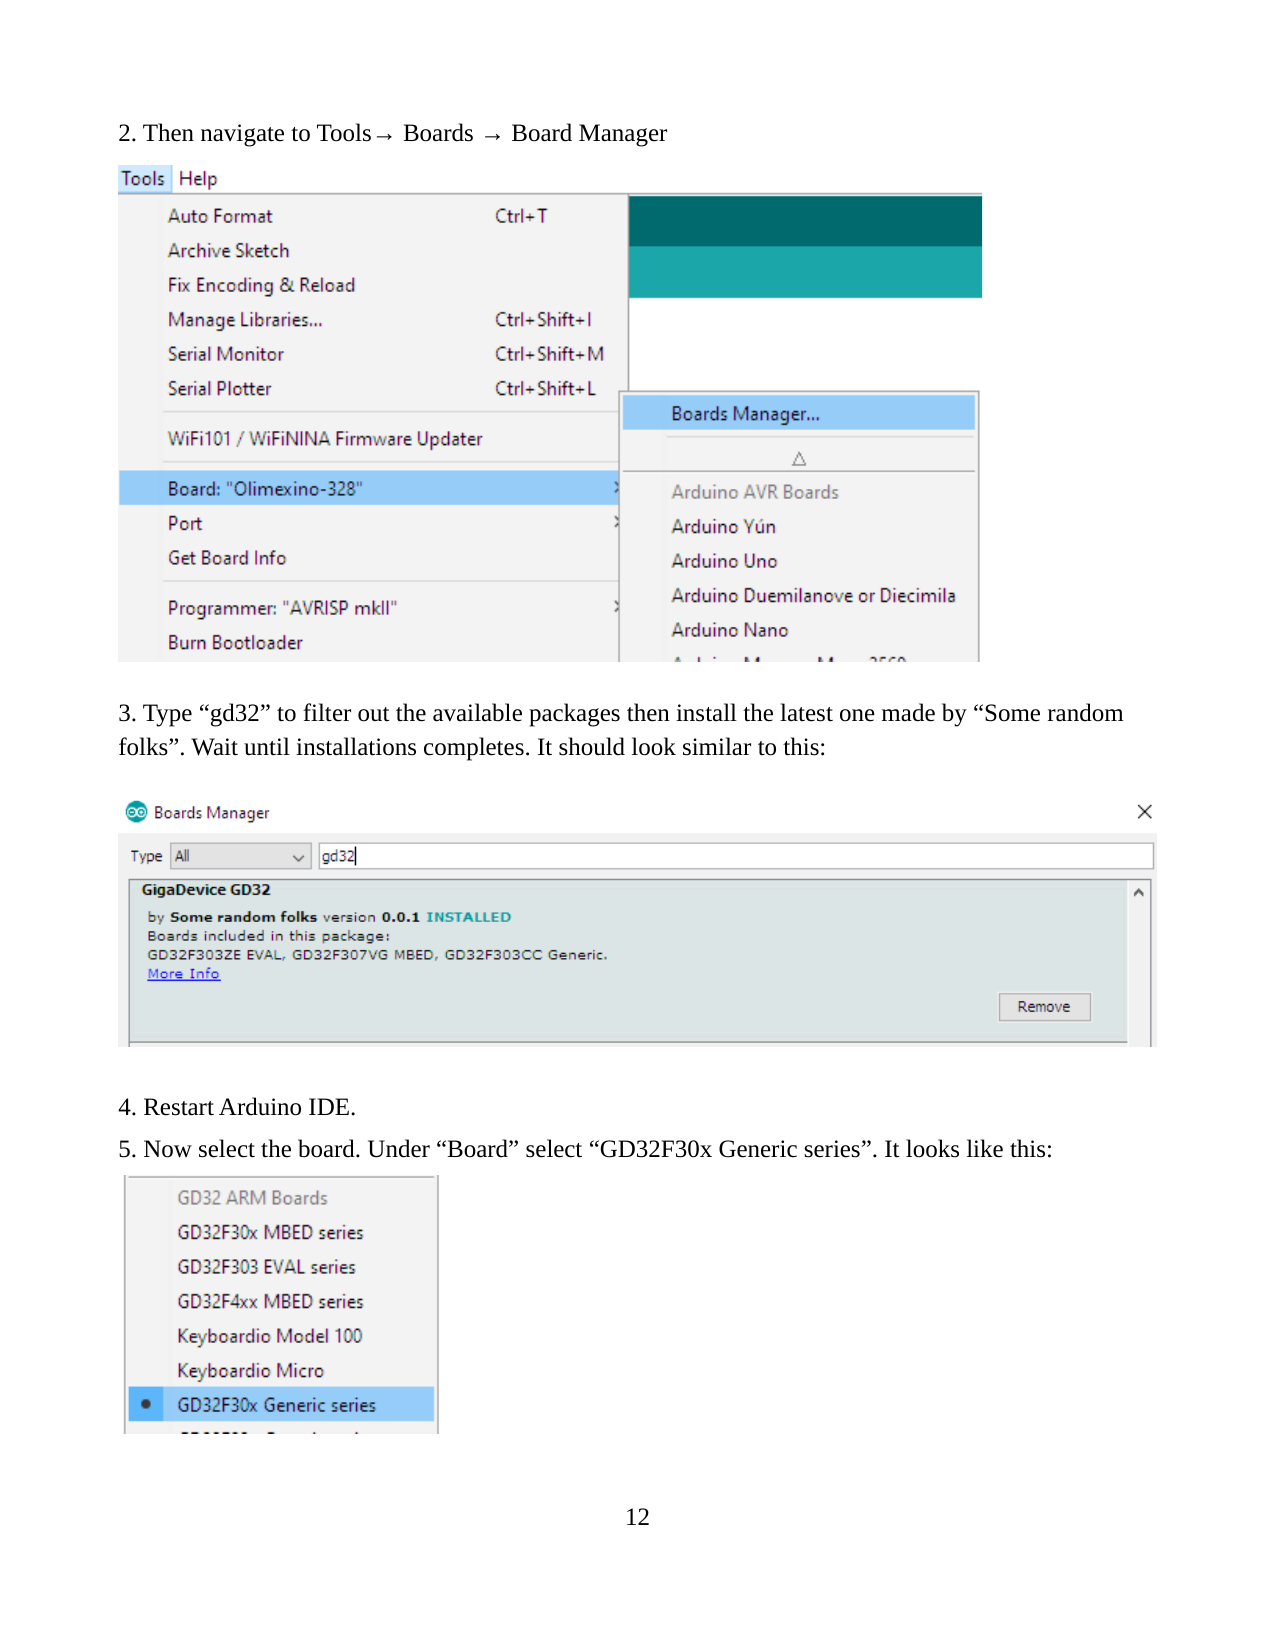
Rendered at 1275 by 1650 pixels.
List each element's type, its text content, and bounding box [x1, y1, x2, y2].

picture [118, 1175, 450, 1434]
text 4. Restart Arduino IDE. [118, 1092, 1157, 1121]
text 3. Type “gd32” to filter out the available packages then install the latest one made by “Some random folks”. Wait until installations completes. It should look similar to this: [118, 698, 1157, 760]
picture [118, 797, 1157, 1047]
picture [118, 165, 983, 662]
text 2. Then navigate to Tools→ Boards → Board Manager [118, 118, 1157, 147]
text 5. Now select the board. Under “Board” select “GD32F30x Generic series”. It looks like this: [118, 1134, 1157, 1163]
